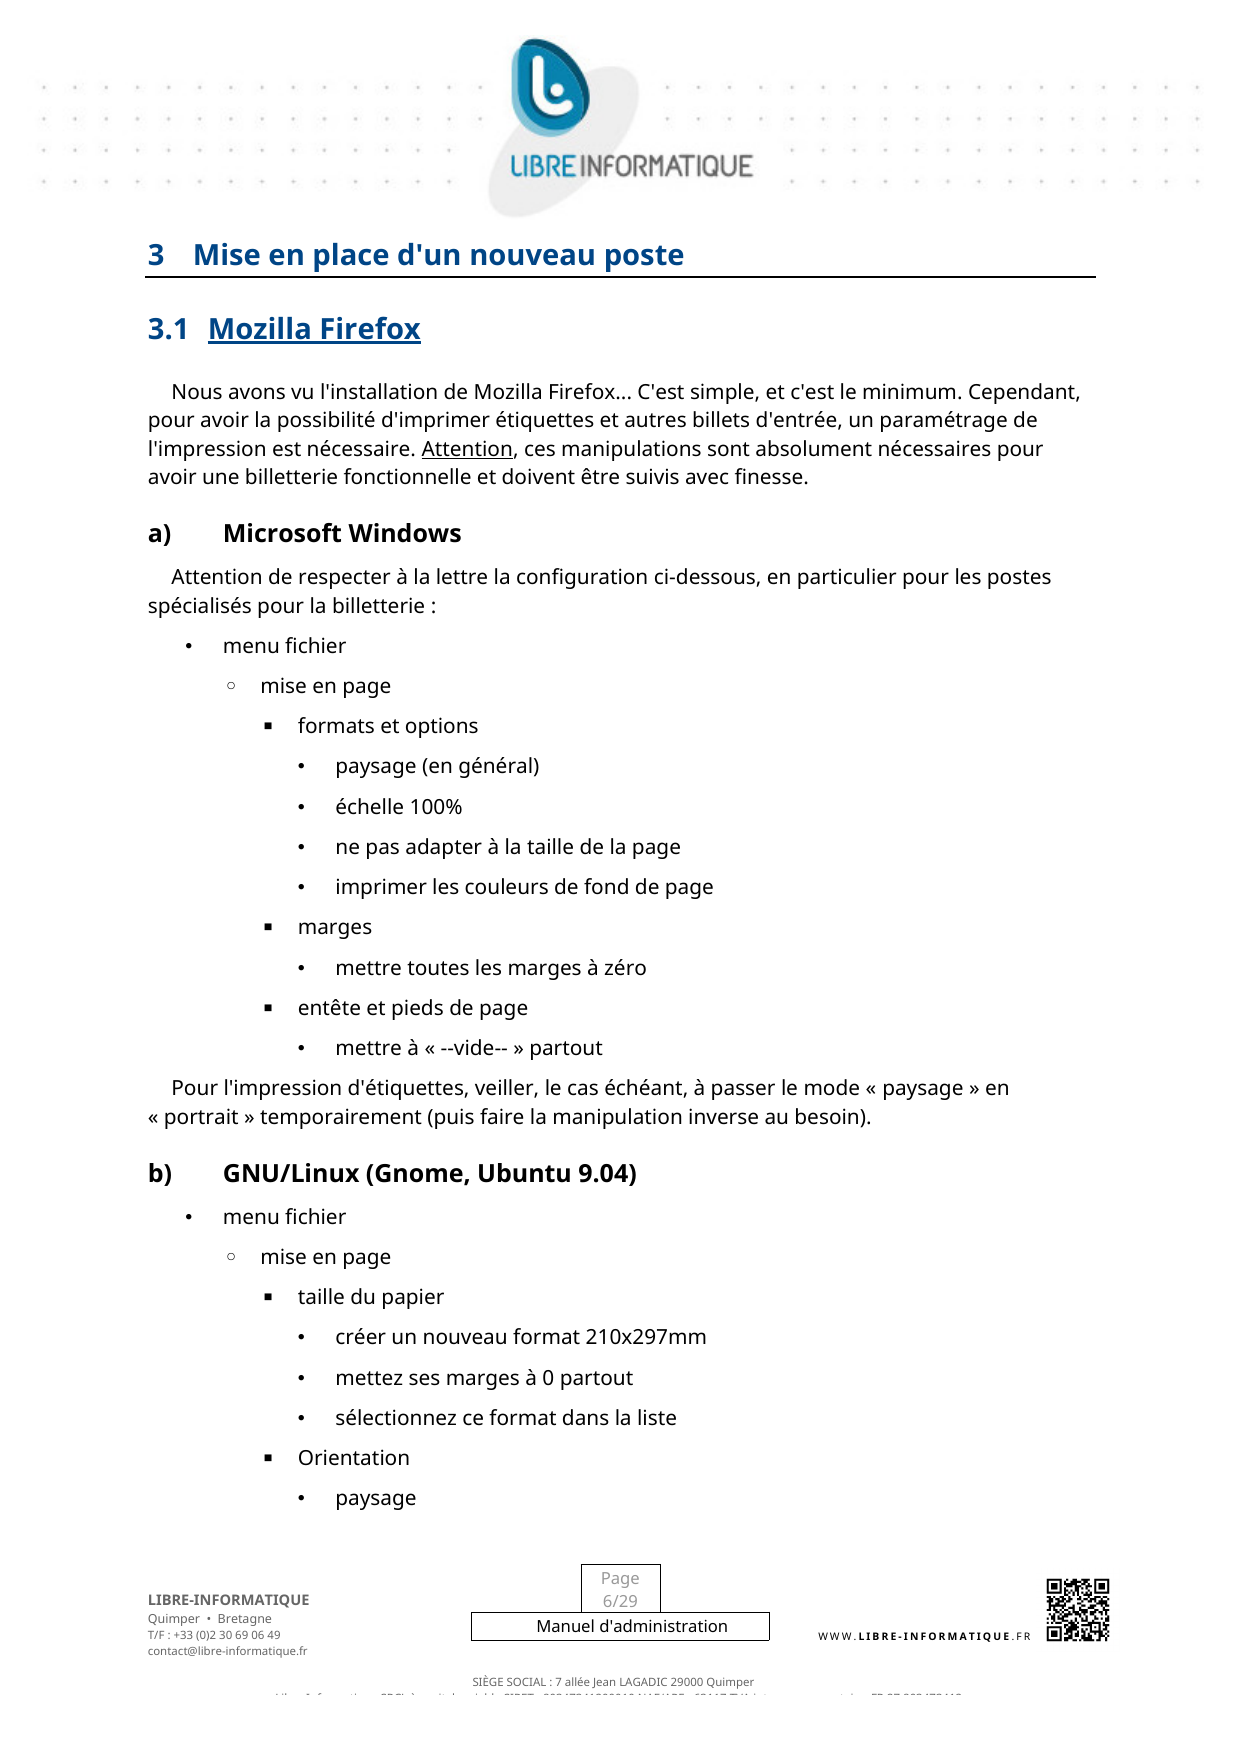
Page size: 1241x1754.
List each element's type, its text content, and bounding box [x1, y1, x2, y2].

picture [1036, 1568, 1120, 1652]
list mise en page [223, 1242, 1093, 1270]
list menu fichier [185, 631, 1093, 659]
list paysage [298, 1483, 1093, 1512]
list mettre toutes les marges à zéro [298, 953, 1093, 981]
text Attention de respecter à la lettre la configuration ci-dessous, en particulier pour les postes spécialisés pour la billetterie : [148, 562, 1093, 619]
list imprimer les couleurs de fond de page [298, 872, 1093, 901]
subtitle Mozilla Firefox [148, 308, 1093, 348]
list échelle 100% [298, 792, 1093, 820]
subtitle Mise en place d'un nouveau poste [145, 231, 1096, 276]
list mettre à « --vide-- » partout [298, 1033, 1093, 1062]
list sélectionnez ce format dans la liste [298, 1403, 1093, 1431]
list ne pas adapter à la taille de la page [298, 832, 1093, 861]
text Nous avons vu l'installation de Mozilla Firefox... C'est simple, et c'est le minimum. Cependant, pour avoir la possibilité d'imprimer étiquettes et autres billets d'entrée, un paramétrage de l'impression est nécessaire. Attention, ces manipulations sont absolument nécessaires pour avoir une billetterie fonctionnelle et doivent être suivis avec finesse. [148, 377, 1093, 491]
list Orientation [260, 1443, 1093, 1471]
list créer un nouveau format 210x297mm [298, 1322, 1093, 1351]
subtitle Microsoft Windows [148, 516, 1093, 550]
list formats et options [260, 711, 1093, 740]
picture [27, 35, 1213, 220]
list menu fichier [185, 1202, 1093, 1230]
text Pour l'impression d'étiquettes, veiller, le cas échéant, à passer le mode « paysage » en « portrait » temporairement (puis faire la manipulation inverse au besoin). [148, 1073, 1093, 1130]
list marges [260, 912, 1093, 941]
subtitle GNU/Linux (Gnome, Ubuntu 9.04) [148, 1155, 1093, 1189]
list mise en page [223, 671, 1093, 700]
list entête et pieds de page [260, 993, 1093, 1021]
list mettez ses marges à 0 partout [298, 1363, 1093, 1391]
list taille du papier [260, 1282, 1093, 1311]
list paysage (en général) [298, 752, 1093, 780]
